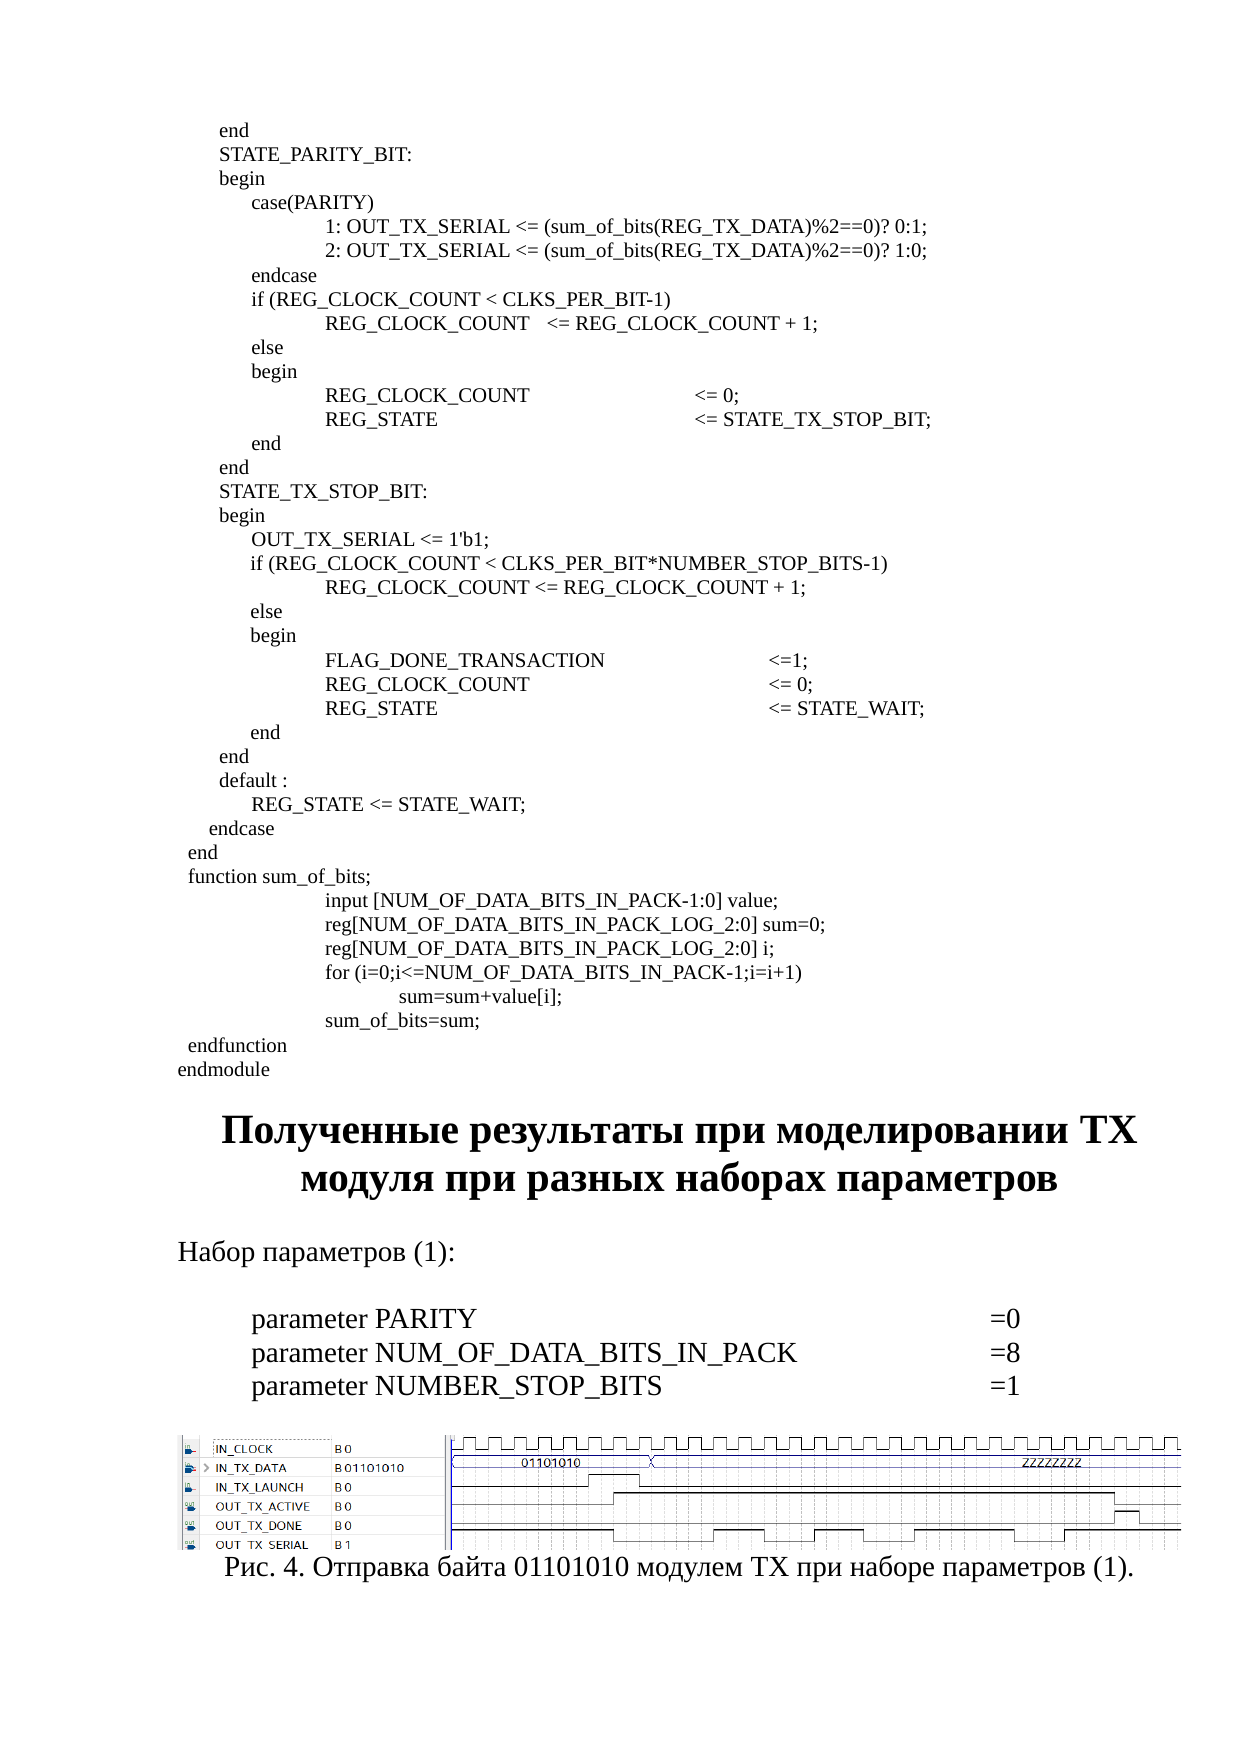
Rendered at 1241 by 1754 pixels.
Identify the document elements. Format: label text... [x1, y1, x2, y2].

text if (REG_CLOCK_COUNT < CLKS_PER_BIT*NUMBER_STOP_BITS-1) [177, 551, 1181, 575]
text input [NUM_OF_DATA_BITS_IN_PACK-1:0] value; [177, 888, 1181, 912]
text else [177, 599, 1181, 623]
text else [177, 335, 1181, 359]
text end [177, 455, 1181, 479]
text Набор параметров (1): [177, 1234, 1181, 1268]
text 2: OUT_TX_SERIAL <= (sum_of_bits(REG_TX_DATA)%2==0)? 1:0; [177, 238, 1181, 262]
text REG_STATE <= STATE_TX_STOP_BIT; [177, 407, 1181, 431]
text Рис. 4. Отправка байта 01101010 модулем TX при наборе параметров (1). [177, 1550, 1181, 1583]
text REG_STATE <= STATE_WAIT; [177, 792, 1181, 816]
text begin [177, 623, 1181, 647]
text OUT_TX_SERIAL <= 1'b1; [177, 527, 1181, 551]
text Полученные результаты при моделировании TX модуля при разных наборах параметров [177, 1105, 1181, 1201]
text REG_STATE <= STATE_WAIT; [177, 696, 1181, 720]
text reg[NUM_OF_DATA_BITS_IN_PACK_LOG_2:0] i; [177, 936, 1181, 960]
text endcase [177, 262, 1181, 287]
text case(PARITY) [177, 190, 1181, 214]
text for (i=0;i<=NUM_OF_DATA_BITS_IN_PACK-1;i=i+1) [177, 960, 1181, 984]
text parameter NUM_OF_DATA_BITS_IN_PACK =8 [177, 1335, 1181, 1368]
text REG_CLOCK_COUNT <= REG_CLOCK_COUNT + 1; [177, 311, 1181, 335]
text REG_CLOCK_COUNT <= 0; [177, 672, 1181, 696]
picture [177, 1435, 1182, 1550]
text function sum_of_bits; [177, 864, 1181, 888]
text begin [177, 166, 1181, 190]
text sum=sum+value[i]; [177, 984, 1181, 1008]
text end [177, 720, 1181, 744]
text end [177, 744, 1181, 768]
text parameter NUMBER_STOP_BITS =1 [177, 1368, 1181, 1402]
text REG_CLOCK_COUNT <= REG_CLOCK_COUNT + 1; [177, 575, 1181, 599]
text STATE_TX_STOP_BIT: [177, 479, 1181, 503]
text STATE_PARITY_BIT: [177, 142, 1181, 166]
text end [177, 431, 1181, 455]
text begin [177, 503, 1181, 527]
text end [177, 840, 1181, 864]
text begin [177, 359, 1181, 383]
text sum_of_bits=sum; [177, 1008, 1181, 1032]
text FLAG_DONE_TRANSACTION <=1; [177, 647, 1181, 672]
text if (REG_CLOCK_COUNT < CLKS_PER_BIT-1) [177, 287, 1181, 311]
text REG_CLOCK_COUNT <= 0; [177, 383, 1181, 407]
text 1: OUT_TX_SERIAL <= (sum_of_bits(REG_TX_DATA)%2==0)? 0:1; [177, 214, 1181, 238]
text endfunction [177, 1032, 1181, 1057]
text endcase [177, 816, 1181, 840]
text default : [177, 768, 1181, 792]
text reg[NUM_OF_DATA_BITS_IN_PACK_LOG_2:0] sum=0; [177, 912, 1181, 936]
text end [177, 118, 1181, 142]
text parameter PARITY =0 [177, 1301, 1181, 1335]
text endmodule [177, 1057, 1181, 1081]
